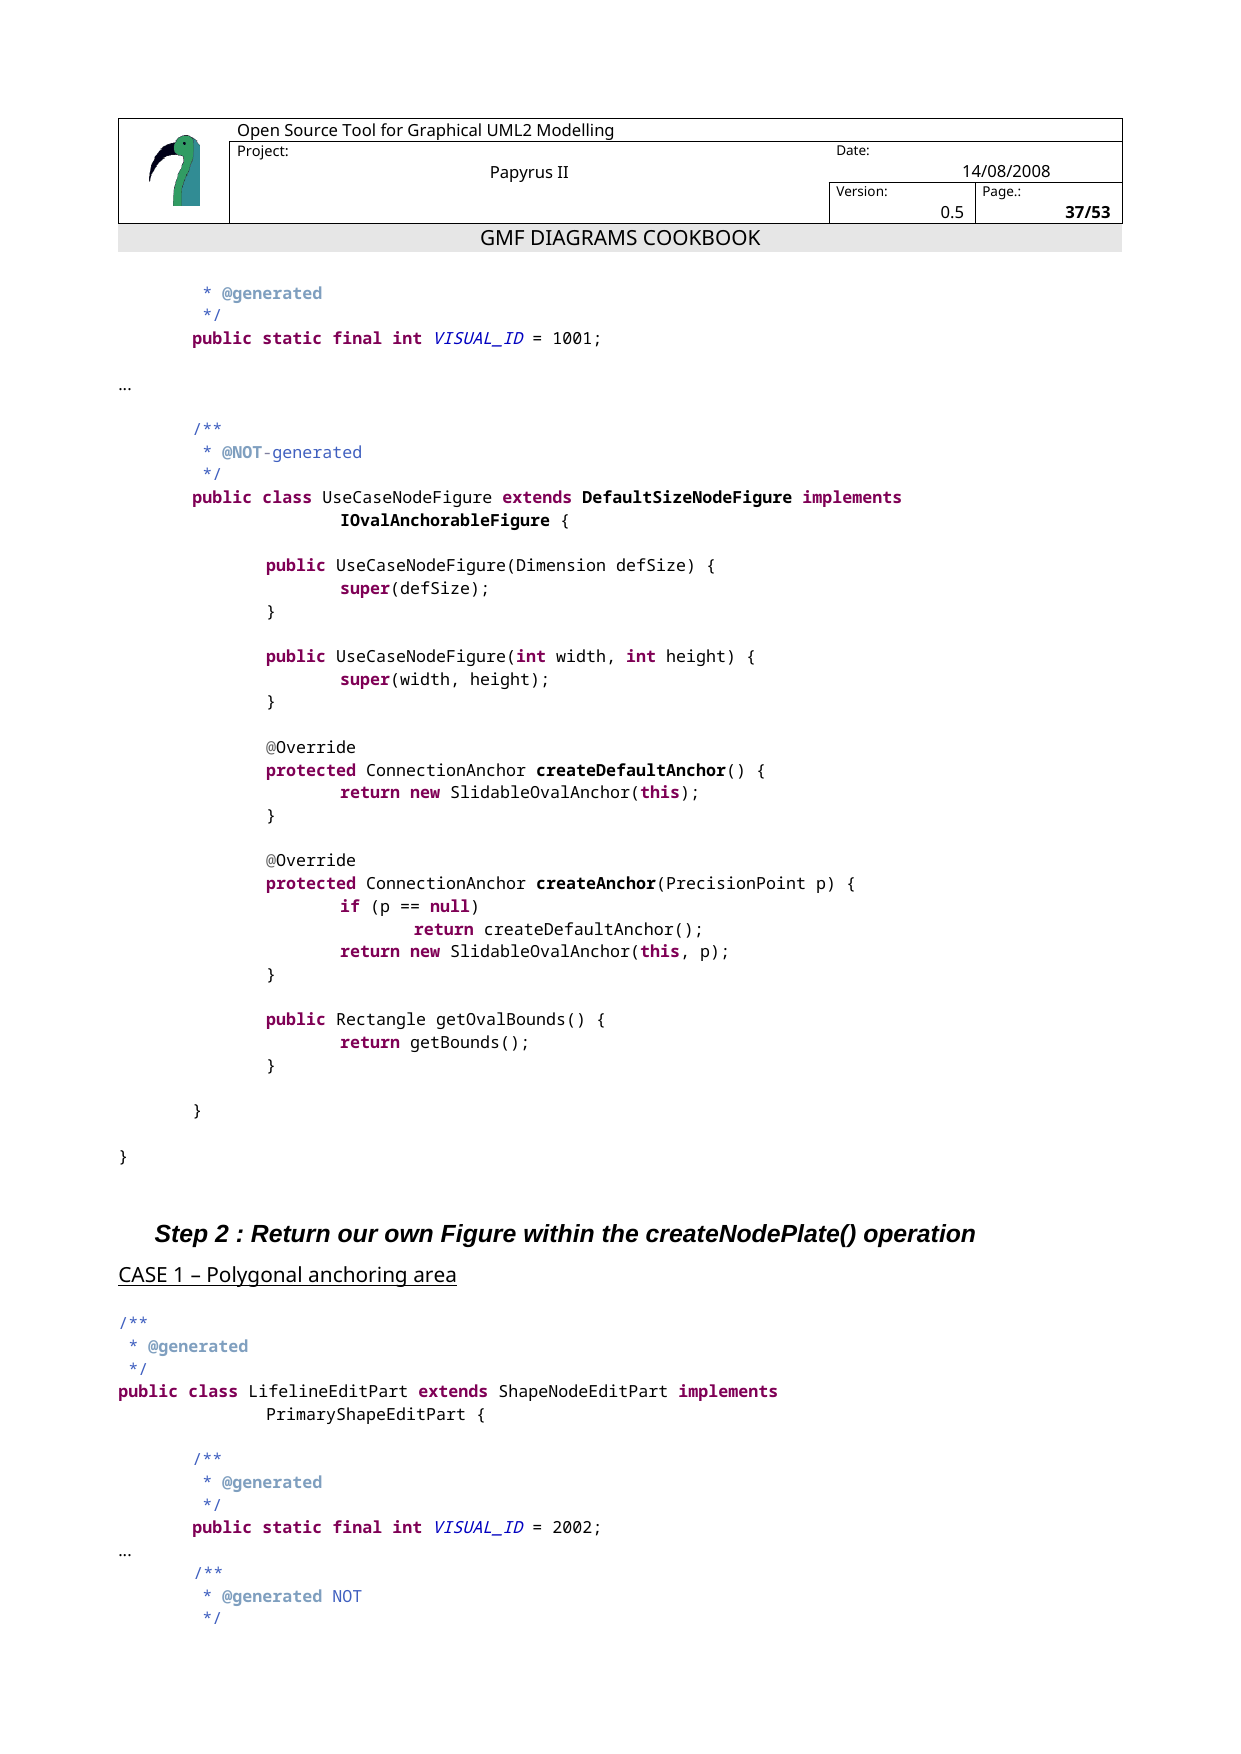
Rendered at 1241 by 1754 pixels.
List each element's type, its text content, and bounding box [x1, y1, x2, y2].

text } [118, 1053, 1122, 1076]
picture [147, 133, 201, 209]
text PrimaryShapeEditPart { [118, 1402, 1122, 1425]
text } [118, 690, 1122, 713]
text public class LifelineEditPart extends ShapeNodeEditPart implements [118, 1380, 1122, 1402]
text */ [118, 304, 1122, 327]
text */ [118, 1357, 1122, 1380]
text * @generated [118, 281, 1122, 304]
text */ [118, 1607, 1122, 1629]
text * @generated [118, 1471, 1122, 1493]
text } [118, 599, 1122, 622]
text public Rectangle getOvalBounds() { [118, 1008, 1122, 1031]
text IOvalAnchorableFigure { [118, 508, 1122, 531]
text /** [118, 1561, 1122, 1584]
text return new SlidableOvalAnchor(this, p); [118, 940, 1122, 962]
text protected ConnectionAnchor createAnchor(PrecisionPoint p) { [118, 872, 1122, 894]
subtitle Step 2 : Return our own Figure within the createNodePlate() operation [118, 1220, 1122, 1248]
text * @NOT-generated [118, 440, 1122, 463]
text if (p == null) [118, 894, 1122, 917]
text /** [118, 1448, 1122, 1471]
text public UseCaseNodeFigure(Dimension defSize) { [118, 554, 1122, 576]
text super(width, height); [118, 667, 1122, 690]
text } [118, 803, 1122, 826]
text public UseCaseNodeFigure(int width, int height) { [118, 644, 1122, 667]
text /** [118, 1312, 1122, 1334]
text } [118, 1144, 1122, 1167]
text /** [118, 417, 1122, 440]
text CASE 1 – Polygonal anchoring area [118, 1261, 1122, 1289]
text public class UseCaseNodeFigure extends DefaultSizeNodeFigure implements [118, 486, 1122, 508]
text return getBounds(); [118, 1031, 1122, 1053]
text protected ConnectionAnchor createDefaultAnchor() { [118, 758, 1122, 781]
text return new SlidableOvalAnchor(this); [118, 781, 1122, 803]
text super(defSize); [118, 576, 1122, 599]
text @Override [118, 735, 1122, 758]
text ... [118, 1539, 1122, 1561]
text ... [118, 372, 1122, 395]
text * @generated [118, 1334, 1122, 1357]
text return createDefaultAnchor(); [118, 917, 1122, 940]
text @Override [118, 849, 1122, 872]
text public static final int VISUAL_ID = 2002; [118, 1516, 1122, 1539]
text } [118, 962, 1122, 985]
text * @generated NOT [118, 1584, 1122, 1607]
text */ [118, 463, 1122, 486]
text } [118, 1099, 1122, 1121]
text */ [118, 1493, 1122, 1516]
text public static final int VISUAL_ID = 1001; [118, 327, 1122, 349]
